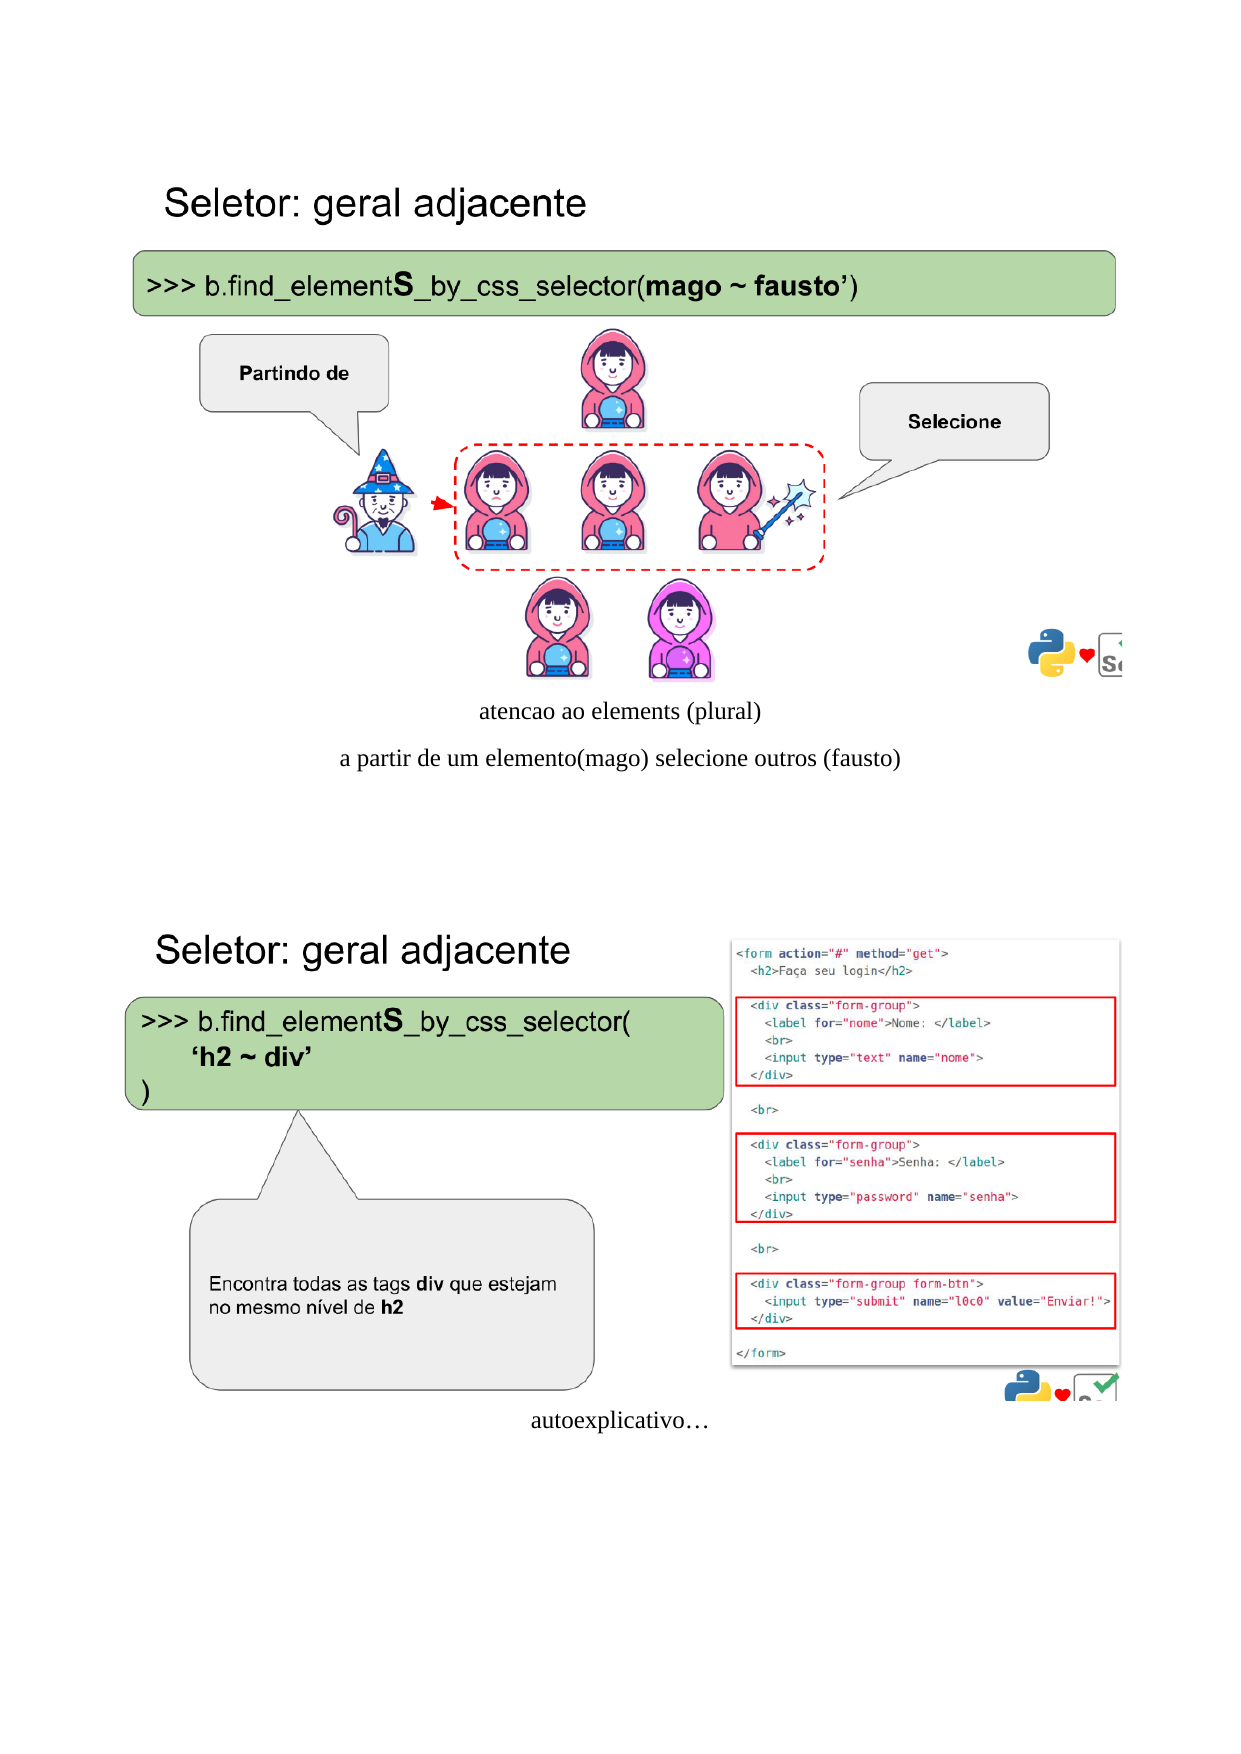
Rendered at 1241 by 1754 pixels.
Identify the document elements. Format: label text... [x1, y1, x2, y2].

text atencao ao elements (plural) [118, 692, 1122, 725]
picture [118, 171, 1123, 692]
picture [118, 933, 1123, 1401]
text autoexplicativo… [118, 1401, 1122, 1434]
text a partir de um elemento(mago) selecione outros (fausto) [118, 743, 1122, 772]
text [118, 166, 1122, 171]
